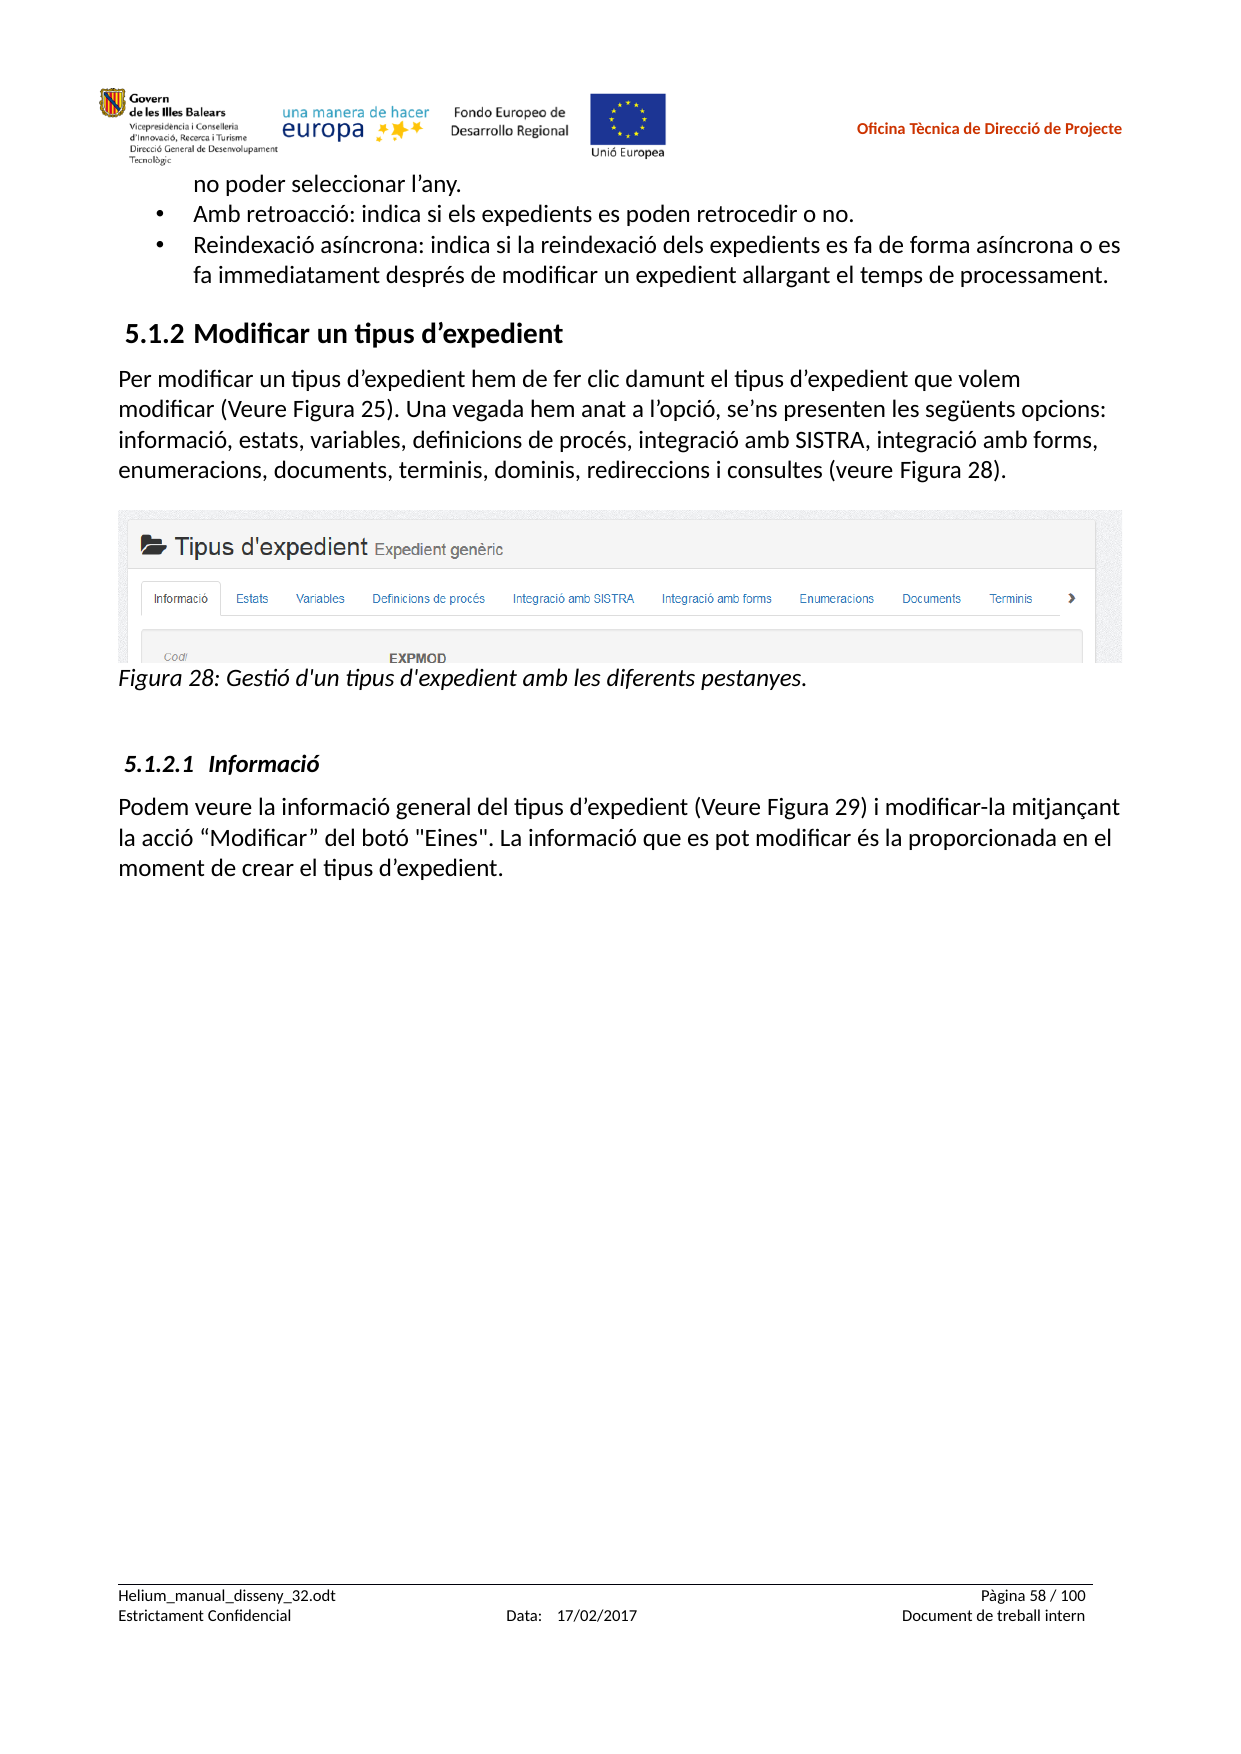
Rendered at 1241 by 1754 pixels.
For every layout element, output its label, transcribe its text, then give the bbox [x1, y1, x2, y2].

subtitle Informació [118, 748, 1122, 779]
picture [118, 510, 1123, 663]
list no poder seleccionar l’any. [156, 168, 1122, 198]
subtitle Modificar un tipus d’expedient [118, 315, 1122, 351]
text Figura 28: Gestió d'un tipus d'expedient amb les diferents pestanyes. [118, 663, 1122, 693]
list Amb retroacció: indica si els expedients es poden retrocedir o no. [156, 198, 1122, 229]
list Reindexació asíncrona: indica si la reindexació dels expedients es fa de forma asíncrona o es fa immediatament després de modificar un expedient allargant el temps de processament. [156, 229, 1122, 290]
text Per modificar un tipus d’expedient hem de fer clic damunt el tipus d’expedient que volem modificar (Veure Figura 25). Una vegada hem anat a l’opció, se’ns presenten les següents opcions: informació, estats, variables, definicions de procés, integració amb SISTRA, integració amb forms, enumeracions, documents, terminis, dominis, redireccions i consultes (veure Figura 28). [118, 363, 1122, 485]
text Podem veure la informació general del tipus d’expedient (Veure Figura 29) i modificar-la mitjançant la acció “Modificar” del botó "Eines". La informació que es pot modificar és la proporcionada en el moment de crear el tipus d’expedient. [118, 791, 1122, 883]
picture [99, 87, 668, 166]
